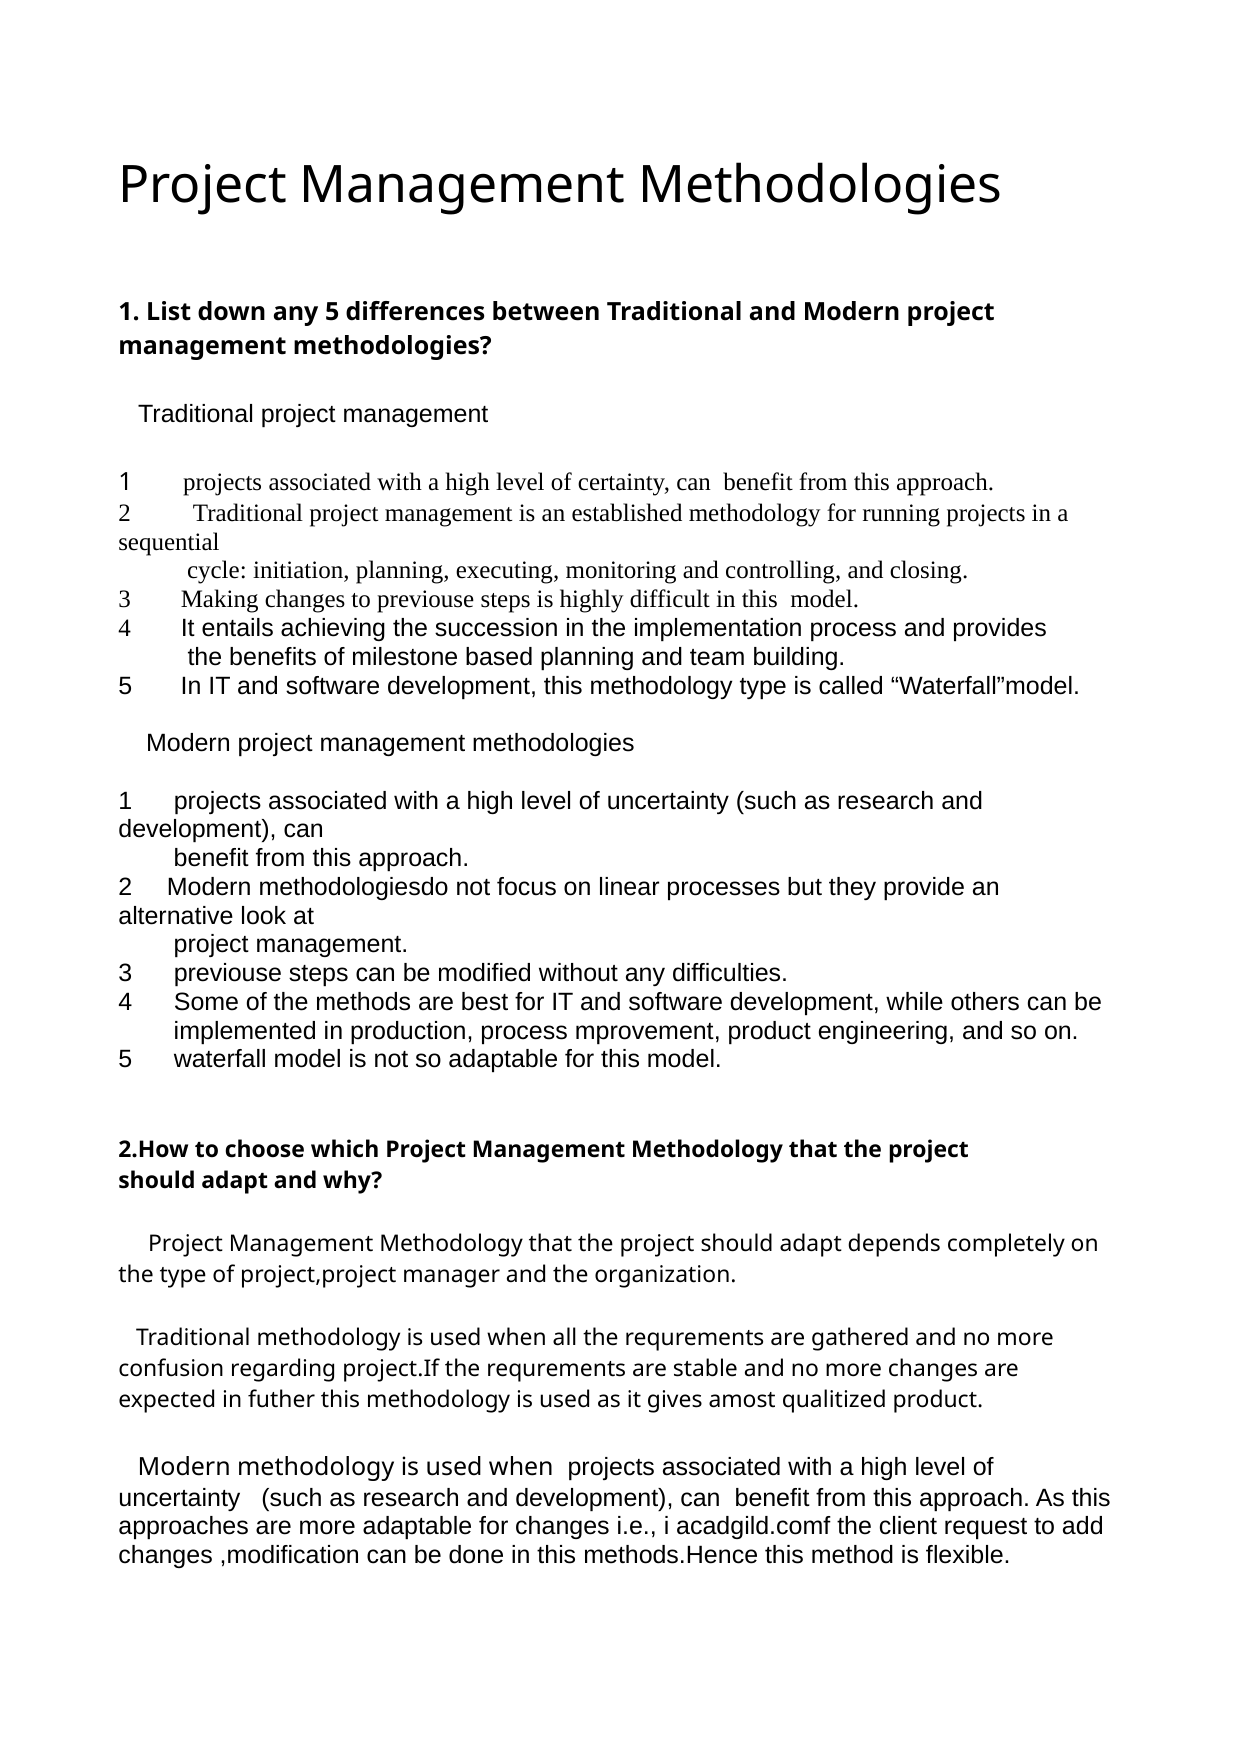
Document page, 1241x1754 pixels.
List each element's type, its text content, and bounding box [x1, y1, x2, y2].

text benefit from this approach. [118, 843, 1122, 872]
text 2 Traditional project management is an established methodology for running projects in a sequential [118, 498, 1122, 556]
text 4 Some of the methods are best for IT and software development, while others can be [118, 987, 1122, 1016]
text 1 projects associated with a high level of certainty, can benefit from this approach. [118, 464, 1122, 498]
text 1 projects associated with a high level of uncertainty (such as research and development), can [118, 786, 1122, 843]
text 5 In IT and software development, this methodology type is called “Waterfall”model. [118, 671, 1122, 699]
text Modern methodology is used when projects associated with a high level of uncertainty (such as research and development), can benefit from this approach. As this approaches are more adaptable for changes i.e., i acadgild.comf the client request to add changes ,modification can be done in this methods.Hence this method is flexible. [118, 1448, 1122, 1569]
text 3 Making changes to previouse steps is highly difficult in this model. [118, 584, 1122, 613]
text 3 previouse steps can be modified without any difficulties. [118, 958, 1122, 987]
text project management. [118, 929, 1122, 958]
text Project Management Methodologies [118, 147, 1122, 217]
text Traditional project management [118, 396, 1122, 430]
text Traditional methodology is used when all the requrements are gathered and no more confusion regarding project.If the requrements are stable and no more changes are expected in futher this methodology is used as it gives amost qualitized product. [118, 1321, 1122, 1414]
text 4 It entails achieving the succession in the implementation process and provides [118, 613, 1122, 642]
text 5 waterfall model is not so adaptable for this model. [118, 1044, 1122, 1073]
text should adapt and why? [118, 1164, 1122, 1196]
text 2.How to choose which Project Management Methodology that the project [118, 1133, 1122, 1164]
text the benefits of milestone based planning and team building. [118, 642, 1122, 671]
text Modern project management methodologies [118, 728, 1122, 757]
text implemented in production, process mprovement, product engineering, and so on. [118, 1016, 1122, 1044]
text cycle: initiation, planning, executing, monitoring and controlling, and closing. [118, 556, 1122, 584]
text 1. List down any 5 differences between Traditional and Modern project management methodologies? [118, 294, 1122, 362]
text 2 Modern methodologiesdo not focus on linear processes but they provide an alternative look at [118, 872, 1122, 929]
text Project Management Methodology that the project should adapt depends completely on the type of project,project manager and the organization. [118, 1227, 1122, 1289]
